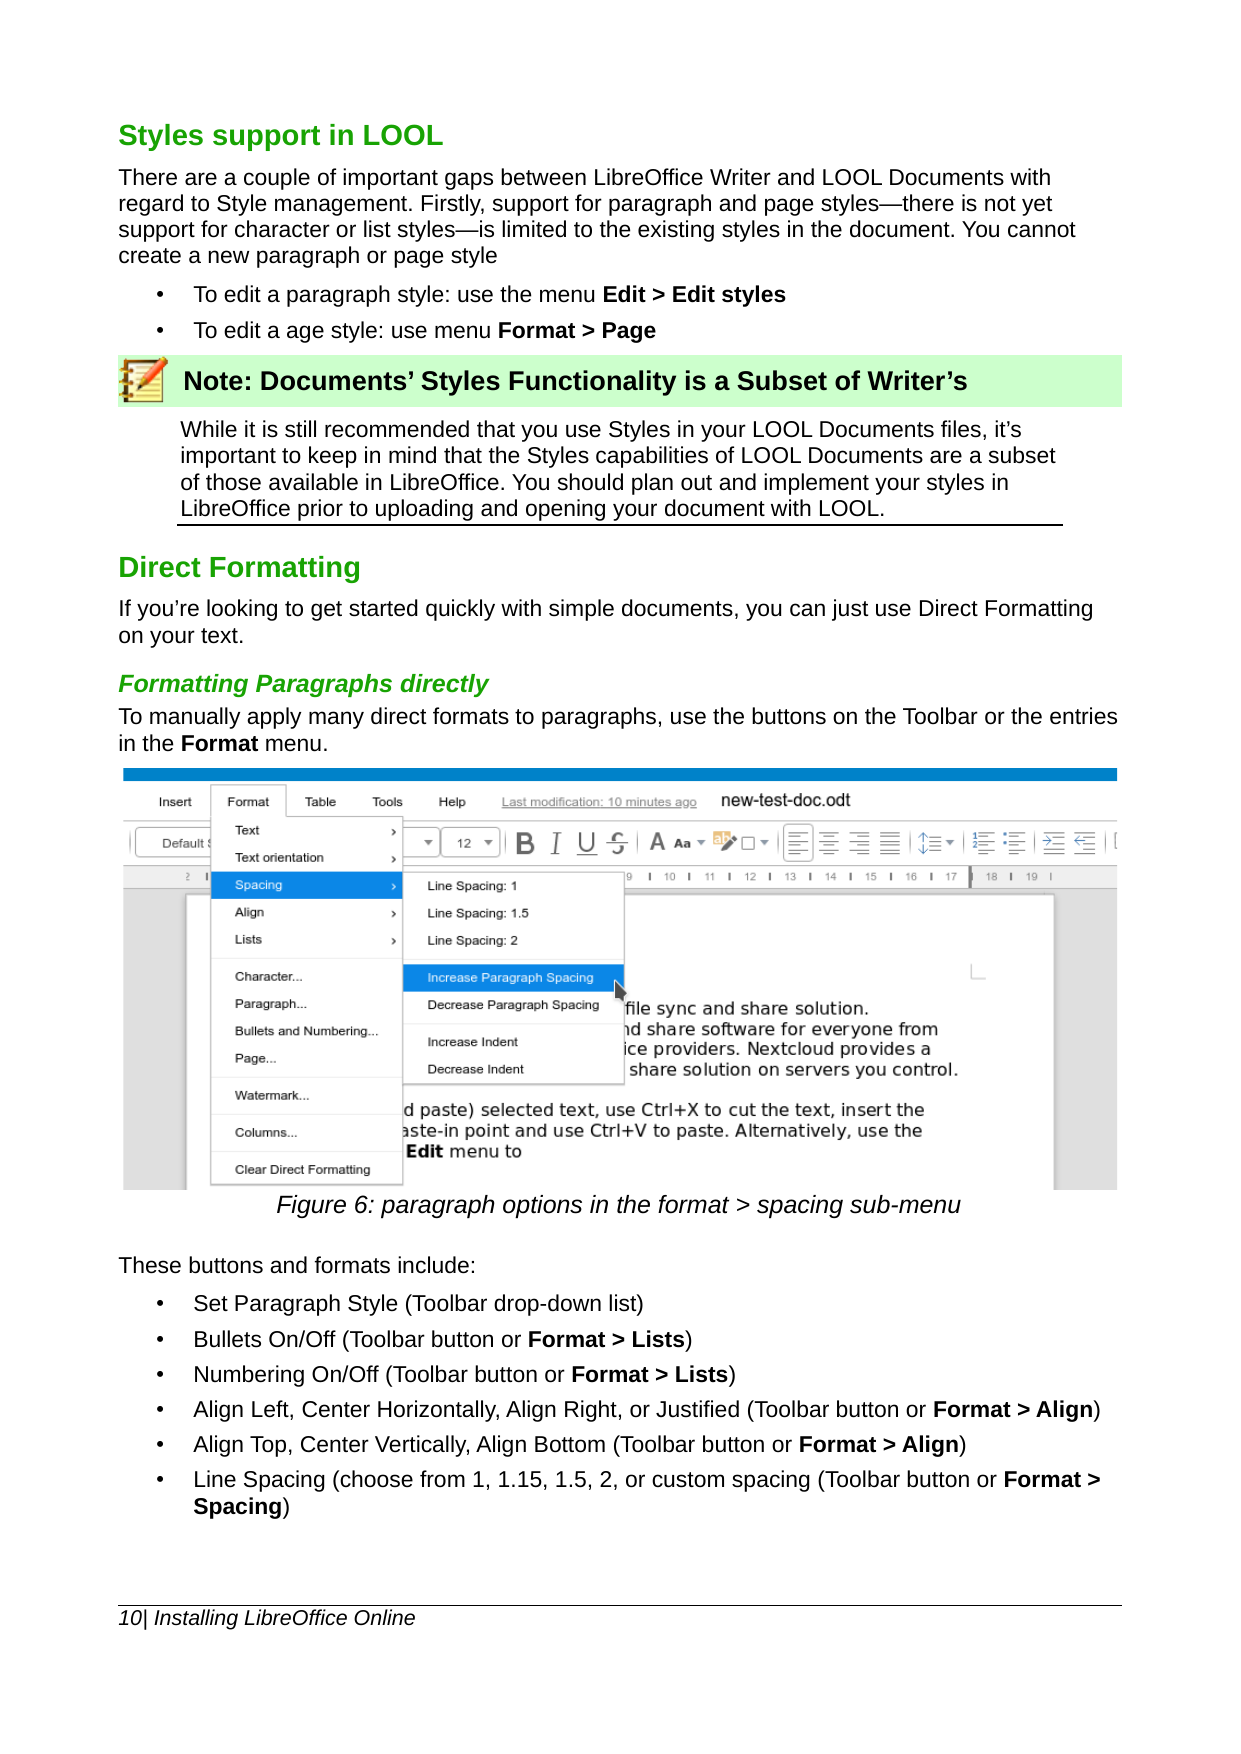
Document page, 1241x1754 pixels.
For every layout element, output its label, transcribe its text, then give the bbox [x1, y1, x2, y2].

list Set Paragraph Style (Toolbar drop-down list) [156, 1290, 1122, 1317]
text To manually apply many direct formats to paragraphs, use the buttons on the Toolbar or the entries in the Format menu. [118, 703, 1122, 756]
list Numbering On/Off (Toolbar button or Format > Lists) [156, 1361, 1122, 1387]
list Line Spacing (choose from 1, 1.15, 1.5, 2, or custom spacing (Toolbar button or Format > Spacing) [156, 1466, 1122, 1519]
list To edit a age style: use menu Format > Page [156, 317, 1122, 343]
text Figure 6: paragraph options in the format > spacing sub-menu [118, 768, 1122, 1219]
text These buttons and formats include: [118, 1252, 1122, 1278]
subtitle Direct Formatting [118, 550, 1122, 583]
subtitle Styles support in LOOL [118, 118, 1122, 152]
picture [123, 768, 1118, 1190]
list Align Top, Center Vertically, Align Bottom (Toolbar button or Format > Align) [156, 1431, 1122, 1458]
text There are a couple of important gaps between LibreOffice Writer and LOOL Documents with regard to Style management. Firstly, support for paragraph and page styles—there is not yet support for character or list styles—is limited to the existing styles in the document. You cannot create a new paragraph or page style [118, 163, 1122, 269]
list Bullets On/Off (Toolbar button or Format > Lists) [156, 1326, 1122, 1352]
text If you’re looking to get started quickly with simple documents, you can just use Direct Formatting on your text. [118, 595, 1122, 648]
list Align Left, Center Horizontally, Align Right, or Justified (Toolbar button or Format > Align) [156, 1396, 1122, 1422]
picture [119, 355, 170, 406]
subtitle Note: Documents’ Styles Functionality is a Subset of Writer’s [118, 355, 1122, 407]
subtitle Formatting Paragraphs directly [118, 668, 1122, 697]
text While it is still recommended that you use Styles in your LOOL Documents files, it’s important to keep in mind that the Styles capabilities of LOOL Documents are a subset of those available in LibreOffice. You should plan out and implement your styles in LibreOffice prior to uploading and opening your document with LOOL. [177, 413, 1063, 524]
list To edit a paragraph style: use the menu Edit > Edit styles [156, 281, 1122, 308]
